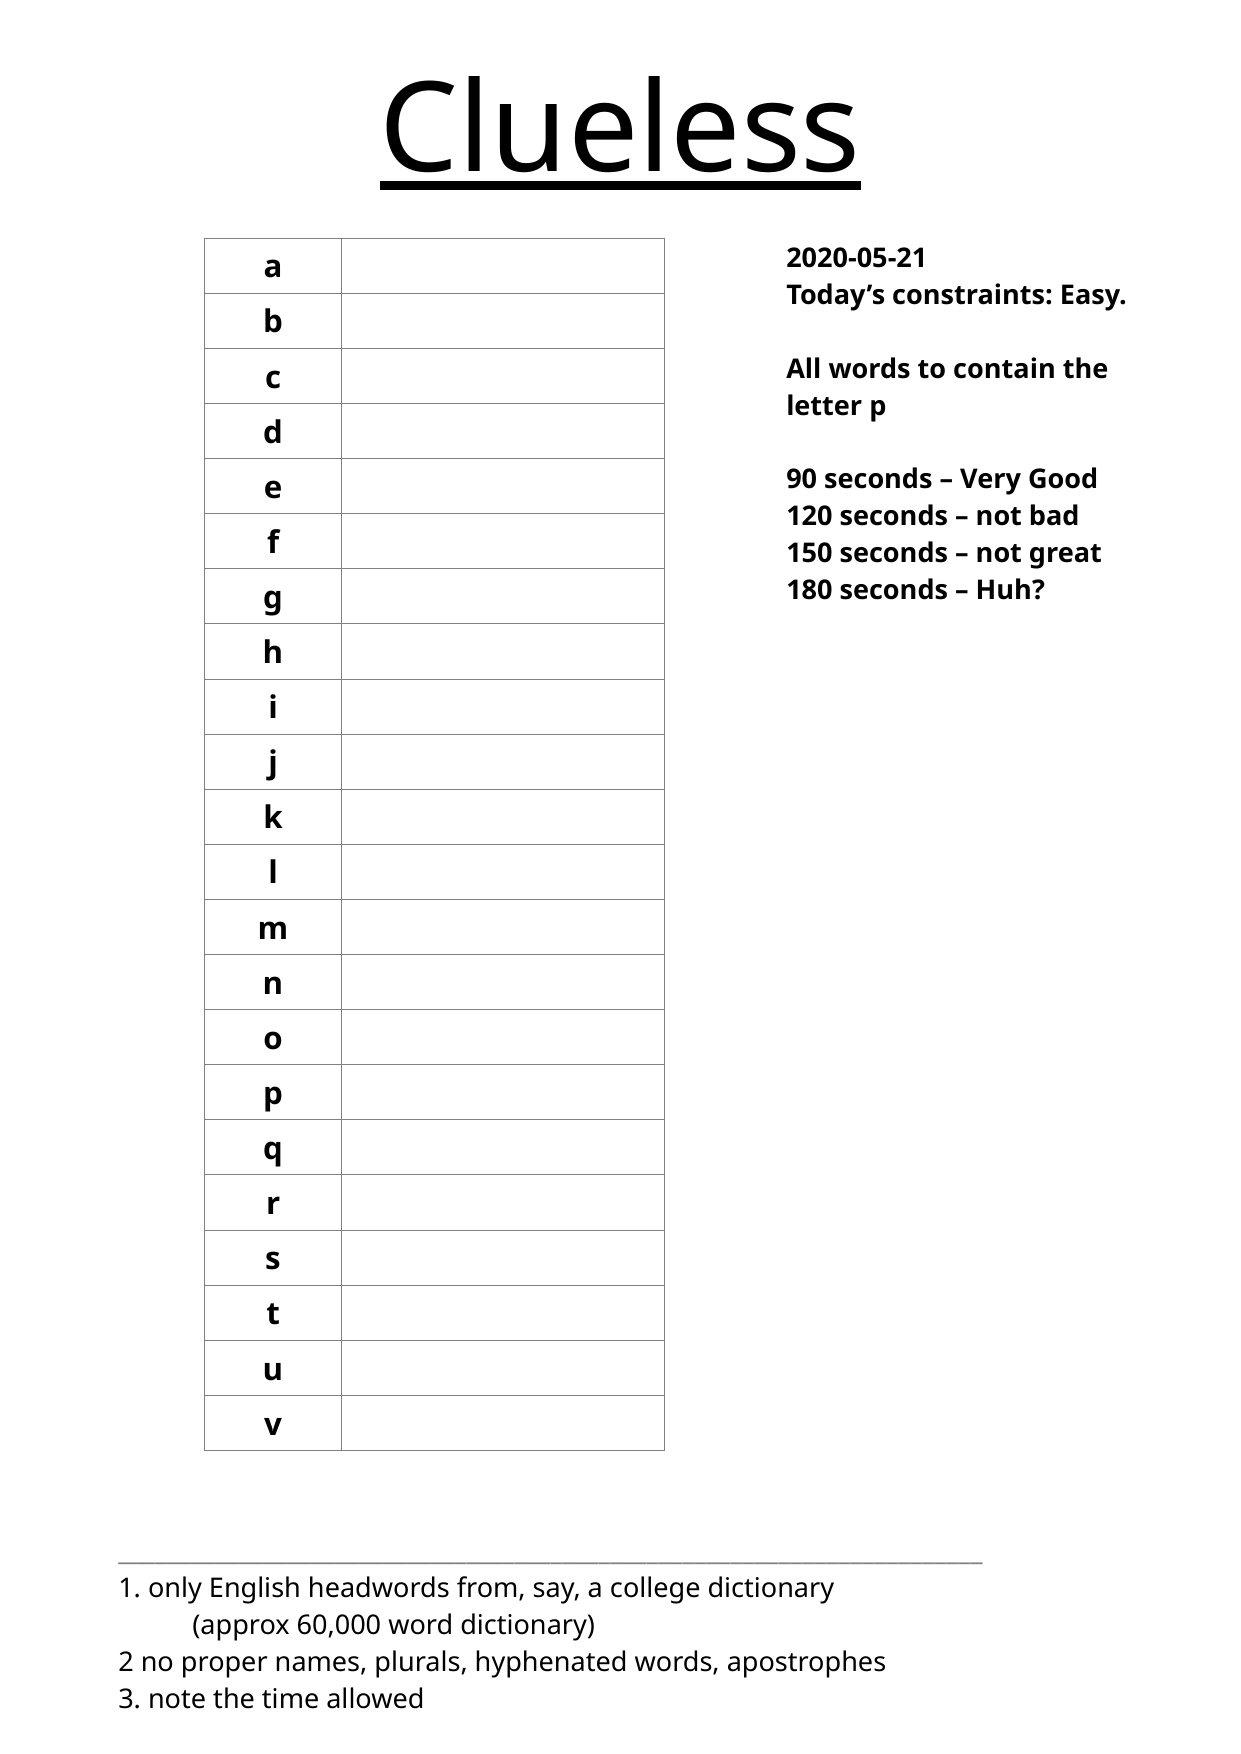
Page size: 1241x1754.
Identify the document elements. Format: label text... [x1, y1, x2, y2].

table_cell [342, 1341, 664, 1395]
table_cell [342, 1286, 664, 1340]
table_cell m [205, 900, 341, 954]
table_cell i [205, 680, 341, 733]
table_cell g [205, 569, 341, 623]
table_cell [342, 1065, 664, 1119]
table_cell s [205, 1231, 341, 1284]
table_header a [205, 239, 341, 293]
table_cell [342, 955, 664, 1009]
table_cell [342, 459, 664, 513]
table_cell [342, 404, 664, 458]
table_cell [342, 294, 664, 348]
table_cell c [205, 349, 341, 403]
table_cell k [205, 790, 341, 844]
table_cell [342, 1396, 664, 1450]
table_cell e [205, 459, 341, 513]
table_cell h [205, 624, 341, 678]
table_cell l [205, 845, 341, 899]
table_cell [342, 1120, 664, 1174]
table_cell [342, 680, 664, 733]
table_cell v [205, 1396, 341, 1450]
table_cell t [205, 1286, 341, 1340]
table_cell [342, 845, 664, 899]
table_cell [342, 624, 664, 678]
table_cell d [205, 404, 341, 458]
table_cell q [205, 1120, 341, 1174]
table_cell [342, 1175, 664, 1229]
table_cell f [205, 514, 341, 568]
table_cell [342, 569, 664, 623]
table_cell u [205, 1341, 341, 1395]
table_cell [342, 735, 664, 789]
table_cell b [205, 294, 341, 348]
table_cell [342, 514, 664, 568]
table_cell [342, 790, 664, 844]
table_cell n [205, 955, 341, 1009]
table_cell [342, 900, 664, 954]
table_cell j [205, 735, 341, 789]
table_cell [342, 1010, 664, 1064]
table_header [342, 239, 664, 293]
table_cell [342, 349, 664, 403]
table_cell r [205, 1175, 341, 1229]
table_cell o [205, 1010, 341, 1064]
table_cell p [205, 1065, 341, 1119]
table_cell [342, 1231, 664, 1284]
